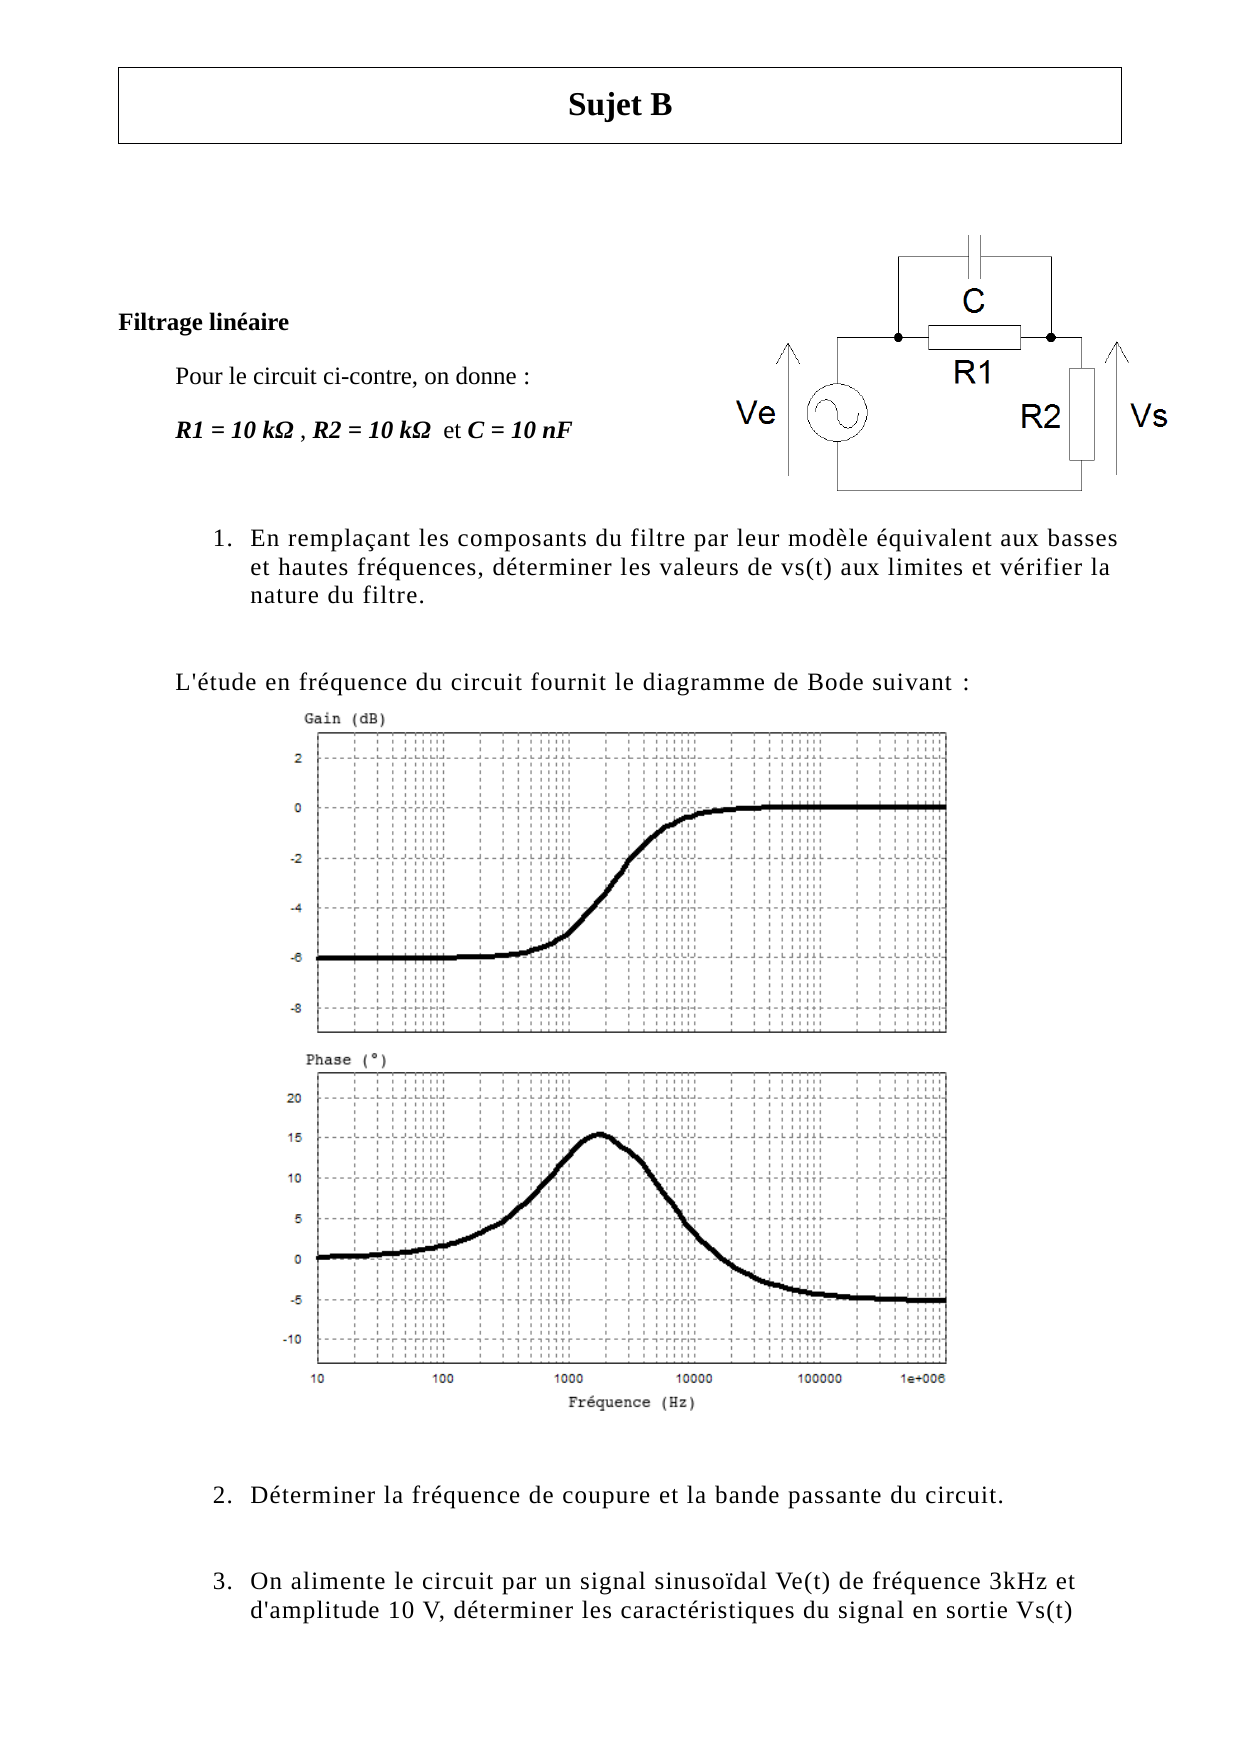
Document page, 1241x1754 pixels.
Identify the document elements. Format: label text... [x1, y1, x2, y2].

text R1 = 10 kΩ , R2 = 10 kΩ et C = 10 nF [175, 415, 724, 444]
text Pour le circuit ci-contre, on donne : [175, 361, 724, 390]
picture [273, 707, 967, 1416]
picture [724, 227, 1178, 500]
list Déterminer la fréquence de coupure et la bande passante du circuit. [213, 1480, 1122, 1509]
list On alimente le circuit par un signal sinusoïdal Ve(t) de fréquence 3kHz et d'amplitude 10 V, déterminer les caractéristiques du signal en sortie Vs(t) [213, 1566, 1122, 1624]
list En remplaçant les composants du filtre par leur modèle équivalent aux basses et hautes fréquences, déterminer les valeurs de vs(t) aux limites et vérifier la nature du filtre. [213, 523, 1122, 609]
text Sujet B [119, 84, 1121, 123]
text Filtrage linéaire [118, 307, 724, 336]
text L'étude en fréquence du circuit fournit le diagramme de Bode suivant : [175, 667, 1122, 695]
